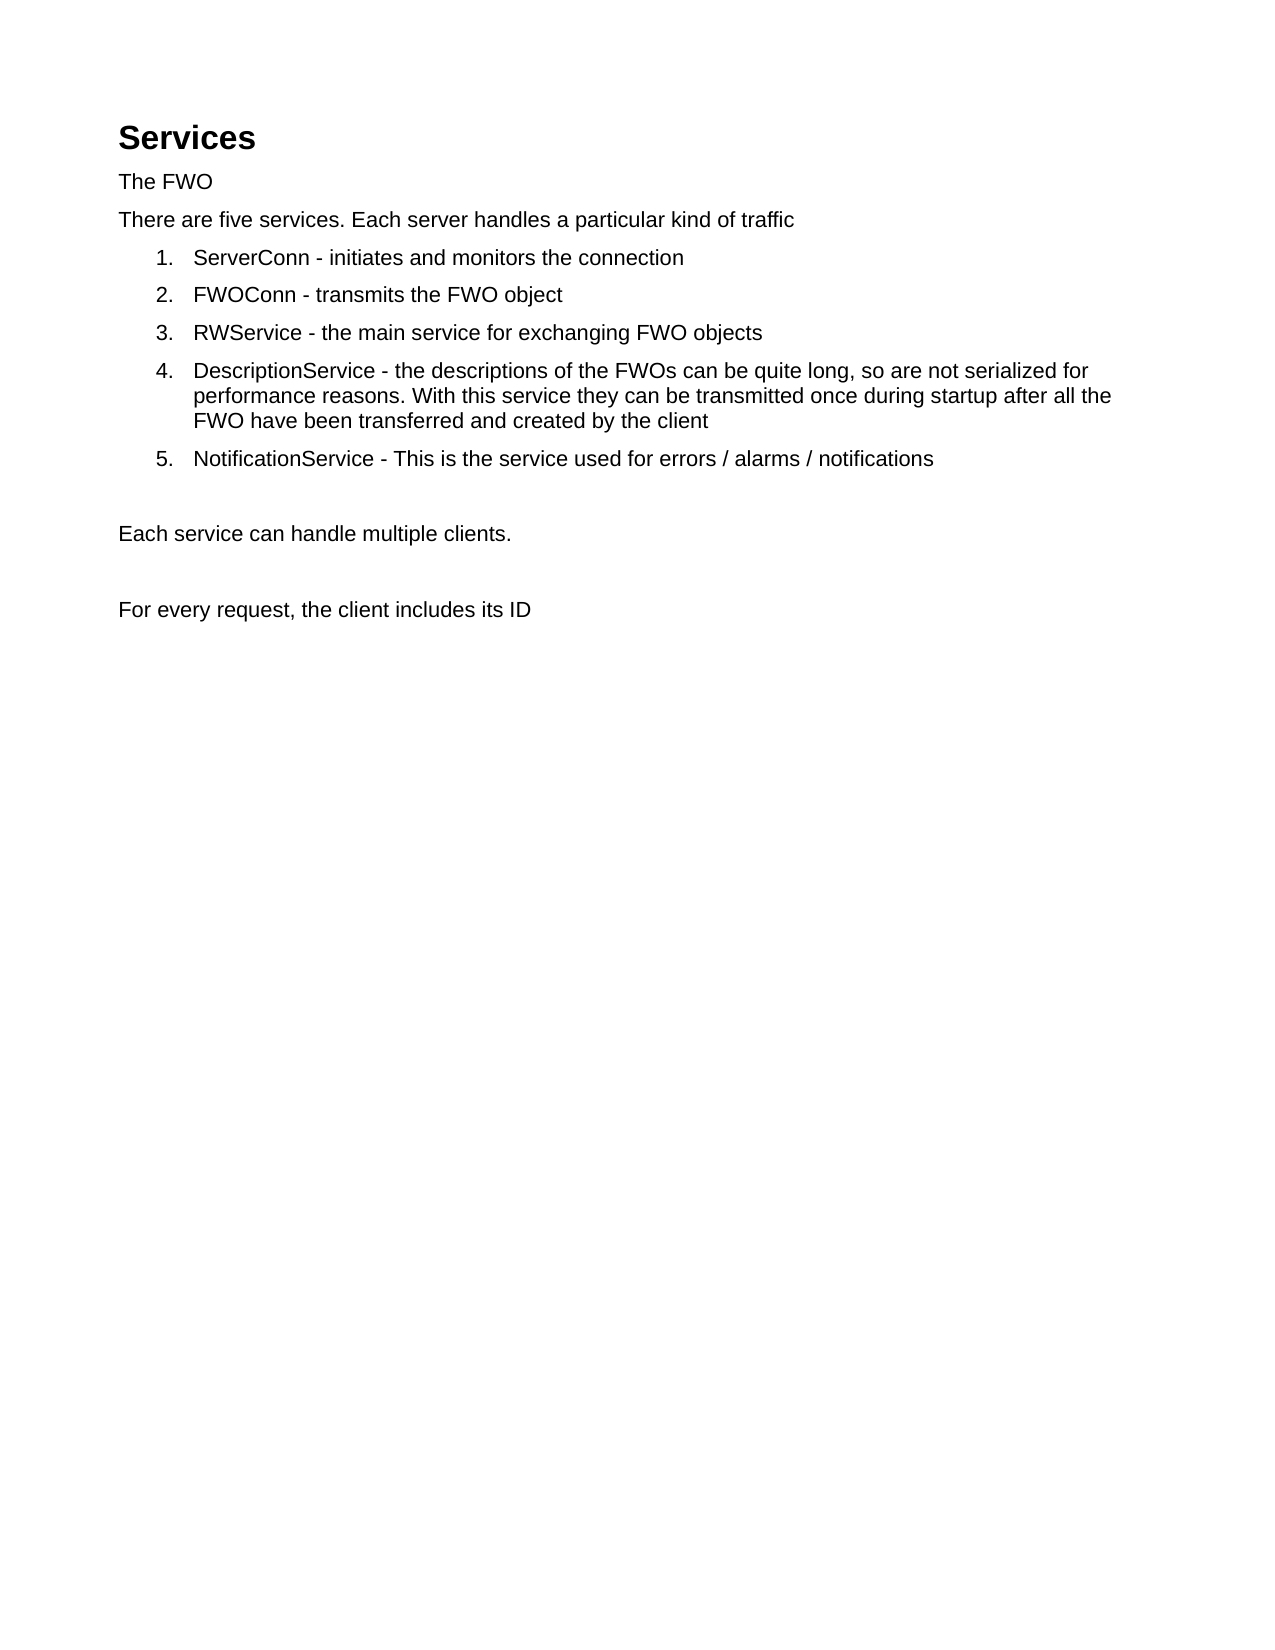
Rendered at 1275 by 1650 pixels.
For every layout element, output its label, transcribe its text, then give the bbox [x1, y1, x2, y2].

text For every request, the client includes its ID [118, 597, 1157, 622]
list DescriptionService - the descriptions of the FWOs can be quite long, so are not serialized for performance reasons. With this service they can be transmitted once during startup after all the FWO have been transferred and created by the client [156, 358, 1157, 433]
list FWOConn - transmits the FWO object [156, 282, 1157, 308]
text Each service can handle multiple clients. [118, 521, 1157, 547]
list ServerConn - initiates and monitors the connection [156, 245, 1157, 270]
text There are five services. Each server handles a particular kind of traffic [118, 207, 1157, 232]
list NotificationService - This is the service used for errors / alarms / notifications [156, 446, 1157, 471]
subtitle Services [118, 118, 1157, 157]
list RWService - the main service for exchanging FWO objects [156, 320, 1157, 345]
text The FWO [118, 169, 1157, 194]
